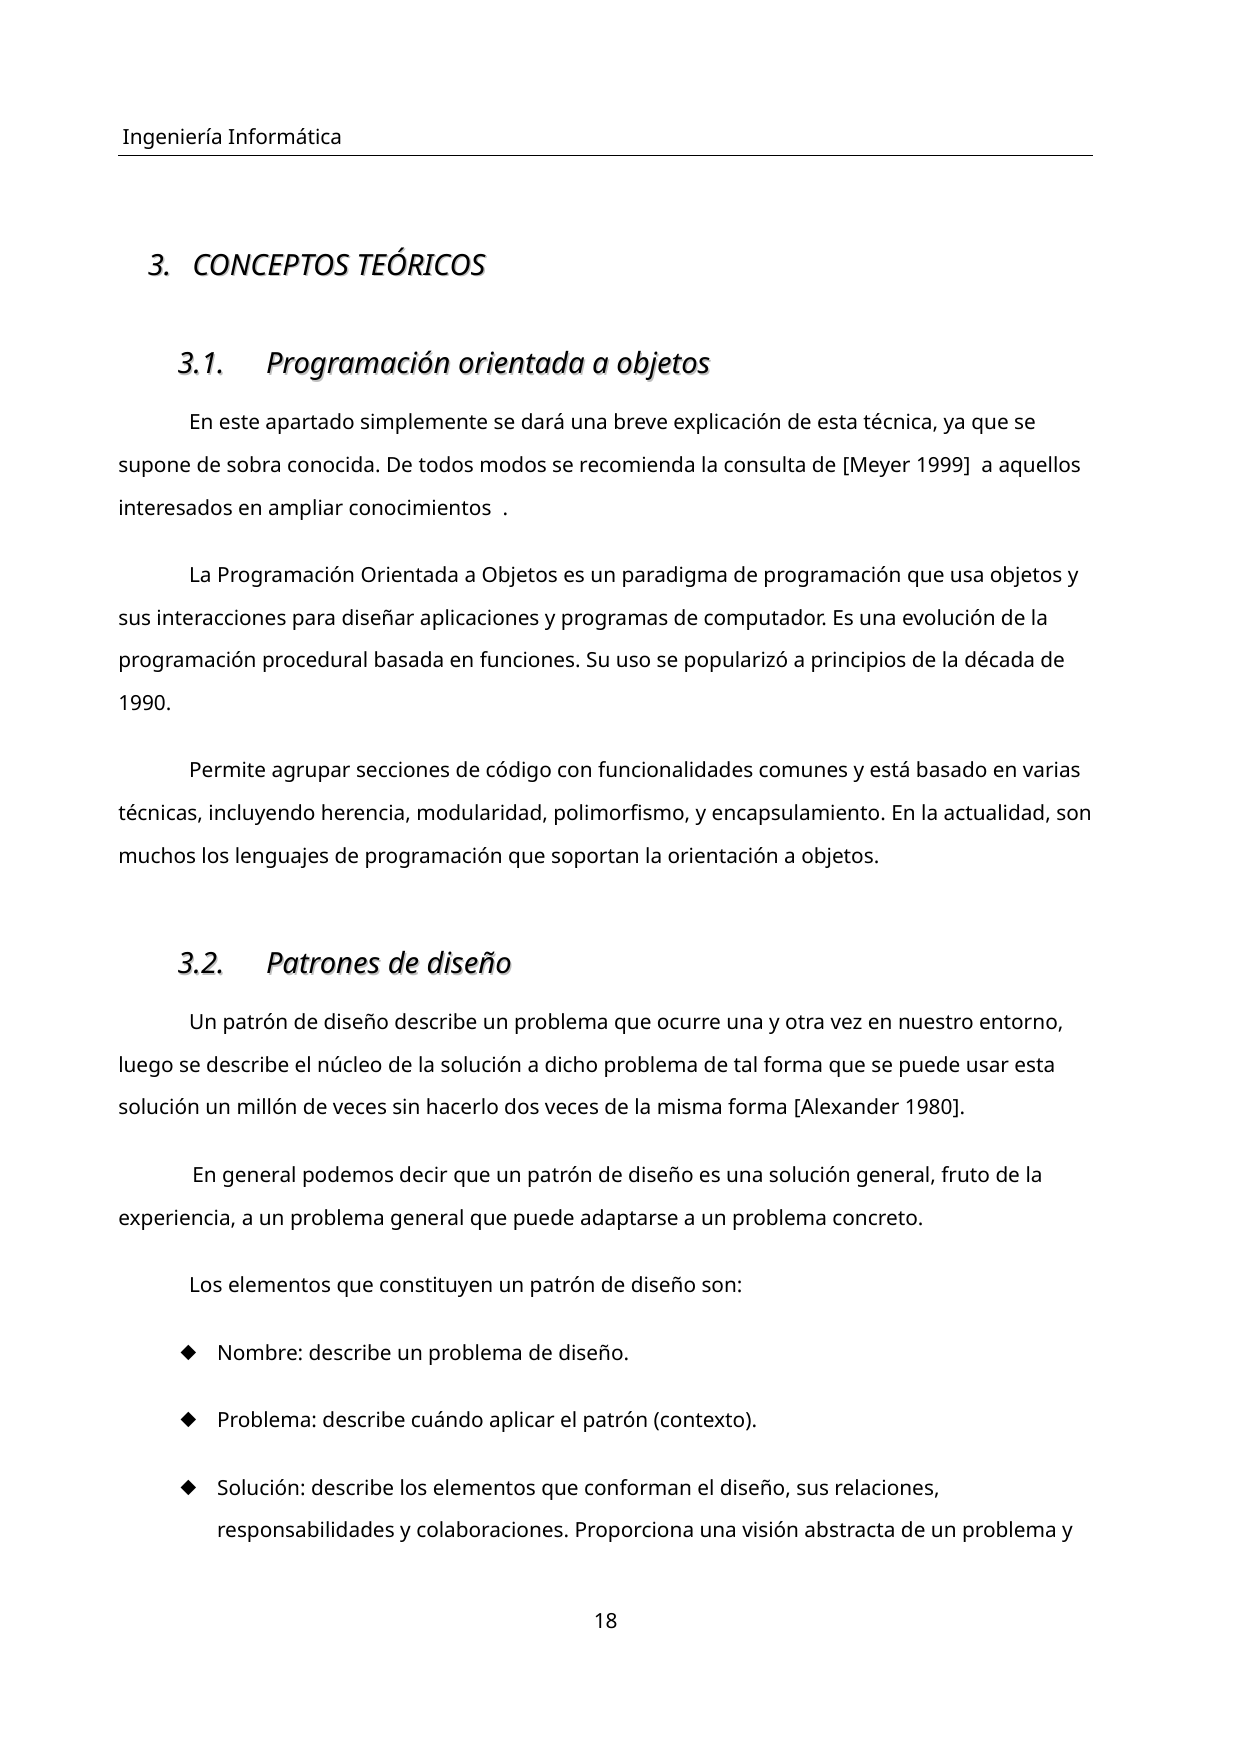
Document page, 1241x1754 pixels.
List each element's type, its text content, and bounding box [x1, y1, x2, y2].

subtitle Patrones de diseño [177, 942, 1093, 982]
list Solución: describe los elementos que conforman el diseño, sus relaciones, responsabilidades y colaboraciones. Proporciona una visión abstracta de un problema y [179, 1473, 1093, 1544]
text La Programación Orientada a Objetos es un paradigma de programación que usa objetos y sus interacciones para diseñar aplicaciones y programas de computador. Es una evolución de la programación procedural basada en funciones. Su uso se popularizó a principios de la década de 1990. [118, 560, 1093, 716]
text Permite agrupar secciones de código con funcionalidades comunes y está basado en varias técnicas, incluyendo herencia, modularidad, polimorfismo, y encapsulamiento. En la actualidad, son muchos los lenguajes de programación que soportan la orientación a objetos. [118, 756, 1093, 869]
text Los elementos que constituyen un patrón de diseño son: [118, 1270, 1093, 1299]
list Nombre: describe un problema de diseño. [179, 1338, 1093, 1366]
text Un patrón de diseño describe un problema que ocurre una y otra vez en nuestro entorno, luego se describe el núcleo de la solución a dicho problema de tal forma que se puede usar esta solución un millón de veces sin hacerlo dos veces de la misma forma [Alexander 1980]. [118, 1007, 1093, 1121]
text En general podemos decir que un patrón de diseño es una solución general, fruto de la experiencia, a un problema general que puede adaptarse a un problema concreto. [118, 1160, 1093, 1231]
list Problema: describe cuándo aplicar el patrón (contexto). [179, 1405, 1093, 1434]
subtitle CONCEPTOS TEÓRICOS [148, 244, 1093, 284]
text En este apartado simplemente se dará una breve explicación de esta técnica, ya que se supone de sobra conocida. De todos modos se recomienda la consulta de [Meyer 1999] a aquellos interesados en ampliar conocimientos . [118, 407, 1093, 521]
subtitle Programación orientada a objetos [177, 343, 1093, 382]
